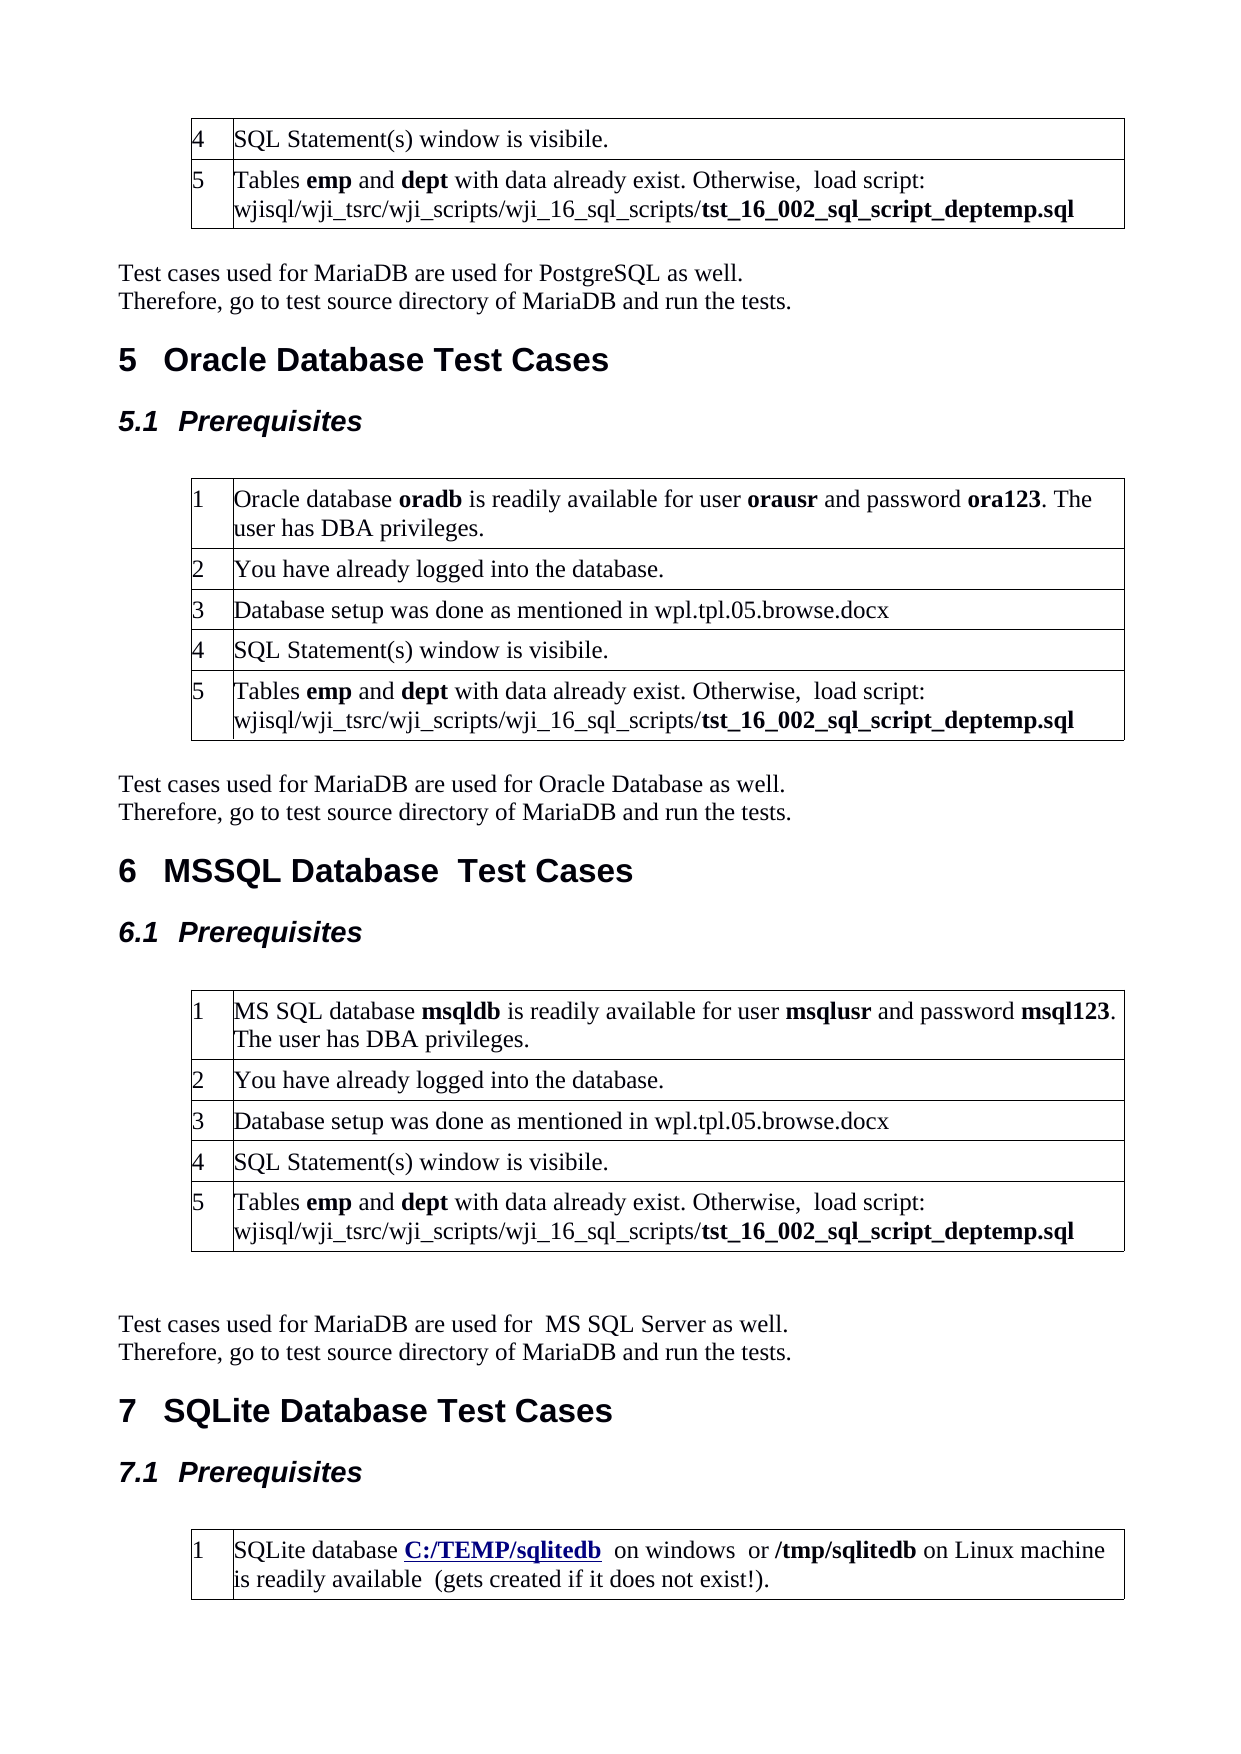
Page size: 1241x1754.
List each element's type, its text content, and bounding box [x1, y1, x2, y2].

table_cell Tables emp and dept with data already exist. Otherwise, load script: wjisql/wji_tsrc/wji_scripts/wji_16_sql_scripts/tst_16_002_sql_script_deptemp.sql [234, 671, 1124, 739]
text Therefore, go to test source directory of MariaDB and run the tests. [118, 286, 1122, 315]
text Test cases used for MariaDB are used for MS SQL Server as well. [118, 1309, 1122, 1337]
table_cell 3 [192, 590, 233, 629]
table_cell SQL Statement(s) window is visibile. [234, 1141, 1124, 1181]
table_header 1 [192, 991, 233, 1059]
table_cell Tables emp and dept with data already exist. Otherwise, load script: wjisql/wji_tsrc/wji_scripts/wji_16_sql_scripts/tst_16_002_sql_script_deptemp.sql [234, 1182, 1124, 1251]
text Test cases used for MariaDB are used for Oracle Database as well. [118, 769, 1122, 797]
table_cell Database setup was done as mentioned in wpl.tpl.05.browse.docx [234, 1101, 1124, 1140]
subtitle Prerequisites [118, 403, 1122, 437]
subtitle Prerequisites [118, 915, 1122, 948]
table_header Oracle database oradb is readily available for user orausr and password ora123. The user has DBA privileges. [234, 479, 1124, 548]
table_cell Database setup was done as mentioned in wpl.tpl.05.browse.docx [234, 590, 1124, 629]
table_cell You have already logged into the database. [234, 549, 1124, 588]
table_cell 2 [192, 1060, 233, 1100]
subtitle MSSQL Database Test Cases [118, 851, 1122, 890]
table_cell Tables emp and dept with data already exist. Otherwise, load script: wjisql/wji_tsrc/wji_scripts/wji_16_sql_scripts/tst_16_002_sql_script_deptemp.sql [234, 160, 1124, 228]
table_cell 5 [192, 160, 233, 228]
table_header MS SQL database msqldb is readily available for user msqlusr and password msql123. The user has DBA privileges. [234, 991, 1124, 1059]
table_cell SQL Statement(s) window is visibile. [234, 630, 1124, 670]
table_cell SQL Statement(s) window is visibile. [234, 119, 1124, 159]
table_cell 4 [192, 1141, 233, 1181]
text Therefore, go to test source directory of MariaDB and run the tests. [118, 1337, 1122, 1366]
subtitle Oracle Database Test Cases [118, 340, 1122, 378]
subtitle Prerequisites [118, 1454, 1122, 1488]
table_cell You have already logged into the database. [234, 1060, 1124, 1100]
table_header SQLite database C:/TEMP/sqlitedb on windows or /tmp/sqlitedb on Linux machine is readily available (gets created if it does not exist!). [234, 1530, 1124, 1599]
table_header 1 [192, 1530, 233, 1599]
table_cell 5 [192, 1182, 233, 1251]
table_header 1 [192, 479, 233, 548]
table_cell 4 [192, 119, 233, 159]
table_cell 5 [192, 671, 233, 739]
text Therefore, go to test source directory of MariaDB and run the tests. [118, 797, 1122, 826]
table_cell 2 [192, 549, 233, 588]
table_cell 3 [192, 1101, 233, 1140]
text Test cases used for MariaDB are used for PostgreSQL as well. [118, 258, 1122, 286]
subtitle SQLite Database Test Cases [118, 1391, 1122, 1429]
table_cell 4 [192, 630, 233, 670]
